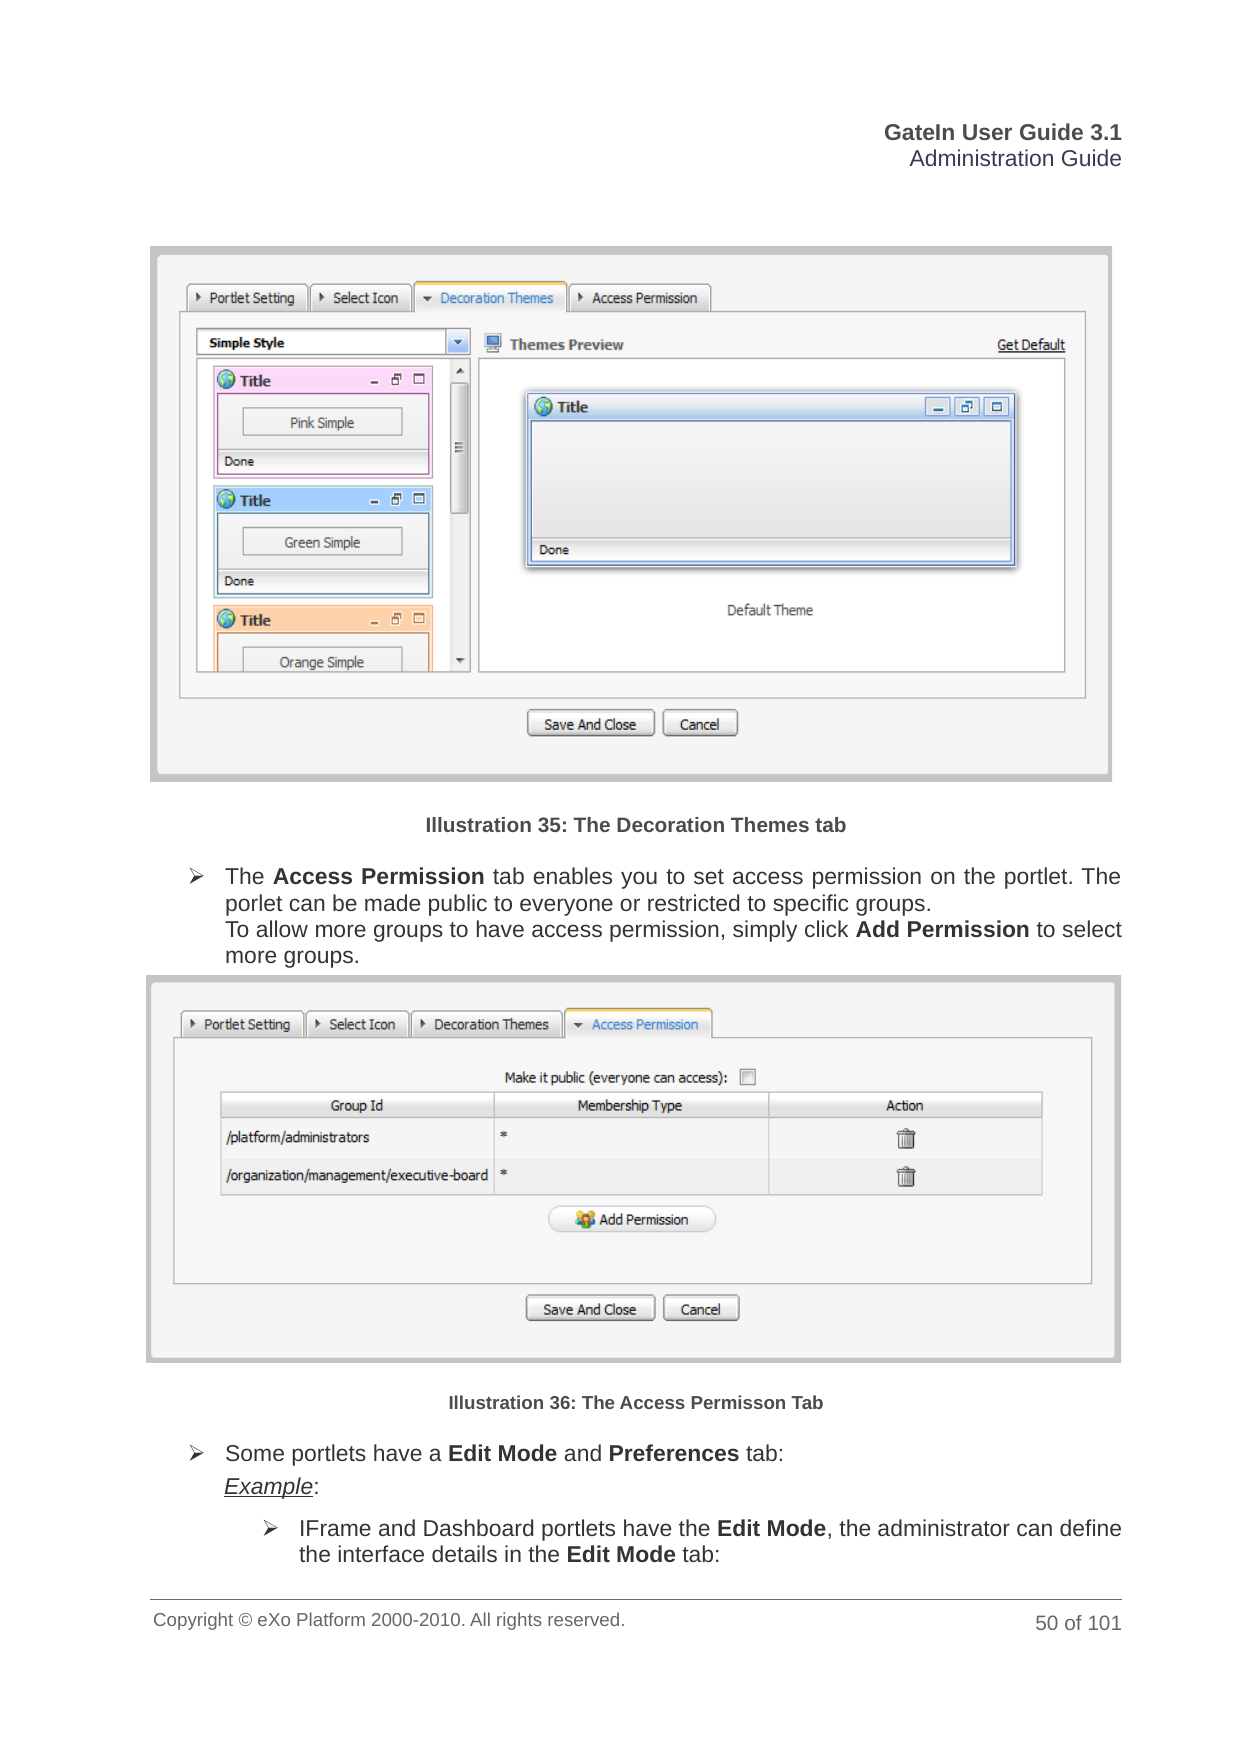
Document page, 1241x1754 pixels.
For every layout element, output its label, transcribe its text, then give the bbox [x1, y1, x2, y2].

list Illustration 35: The Decoration Themes tab [160, 782, 1112, 837]
picture [146, 975, 1122, 1363]
picture [150, 246, 1113, 782]
list IFrame and Dashboard portlets have the Edit Mode, the administrator can define the interface details in the Edit Mode tab: [261, 1515, 1122, 1567]
text Example: [224, 1473, 1122, 1500]
list The Access Permission tab enables you to set access permission on the portlet. The porlet can be made public to everyone or restricted to specific groups. [187, 863, 1122, 916]
list Some portlets have a Edit Mode and Preferences tab: [187, 1439, 1122, 1466]
list Illustration 36: The Access Permisson Tab [146, 1044, 1126, 1413]
list To allow more groups to have access permission, simply click Add Permission to select more groups. [187, 916, 1122, 969]
